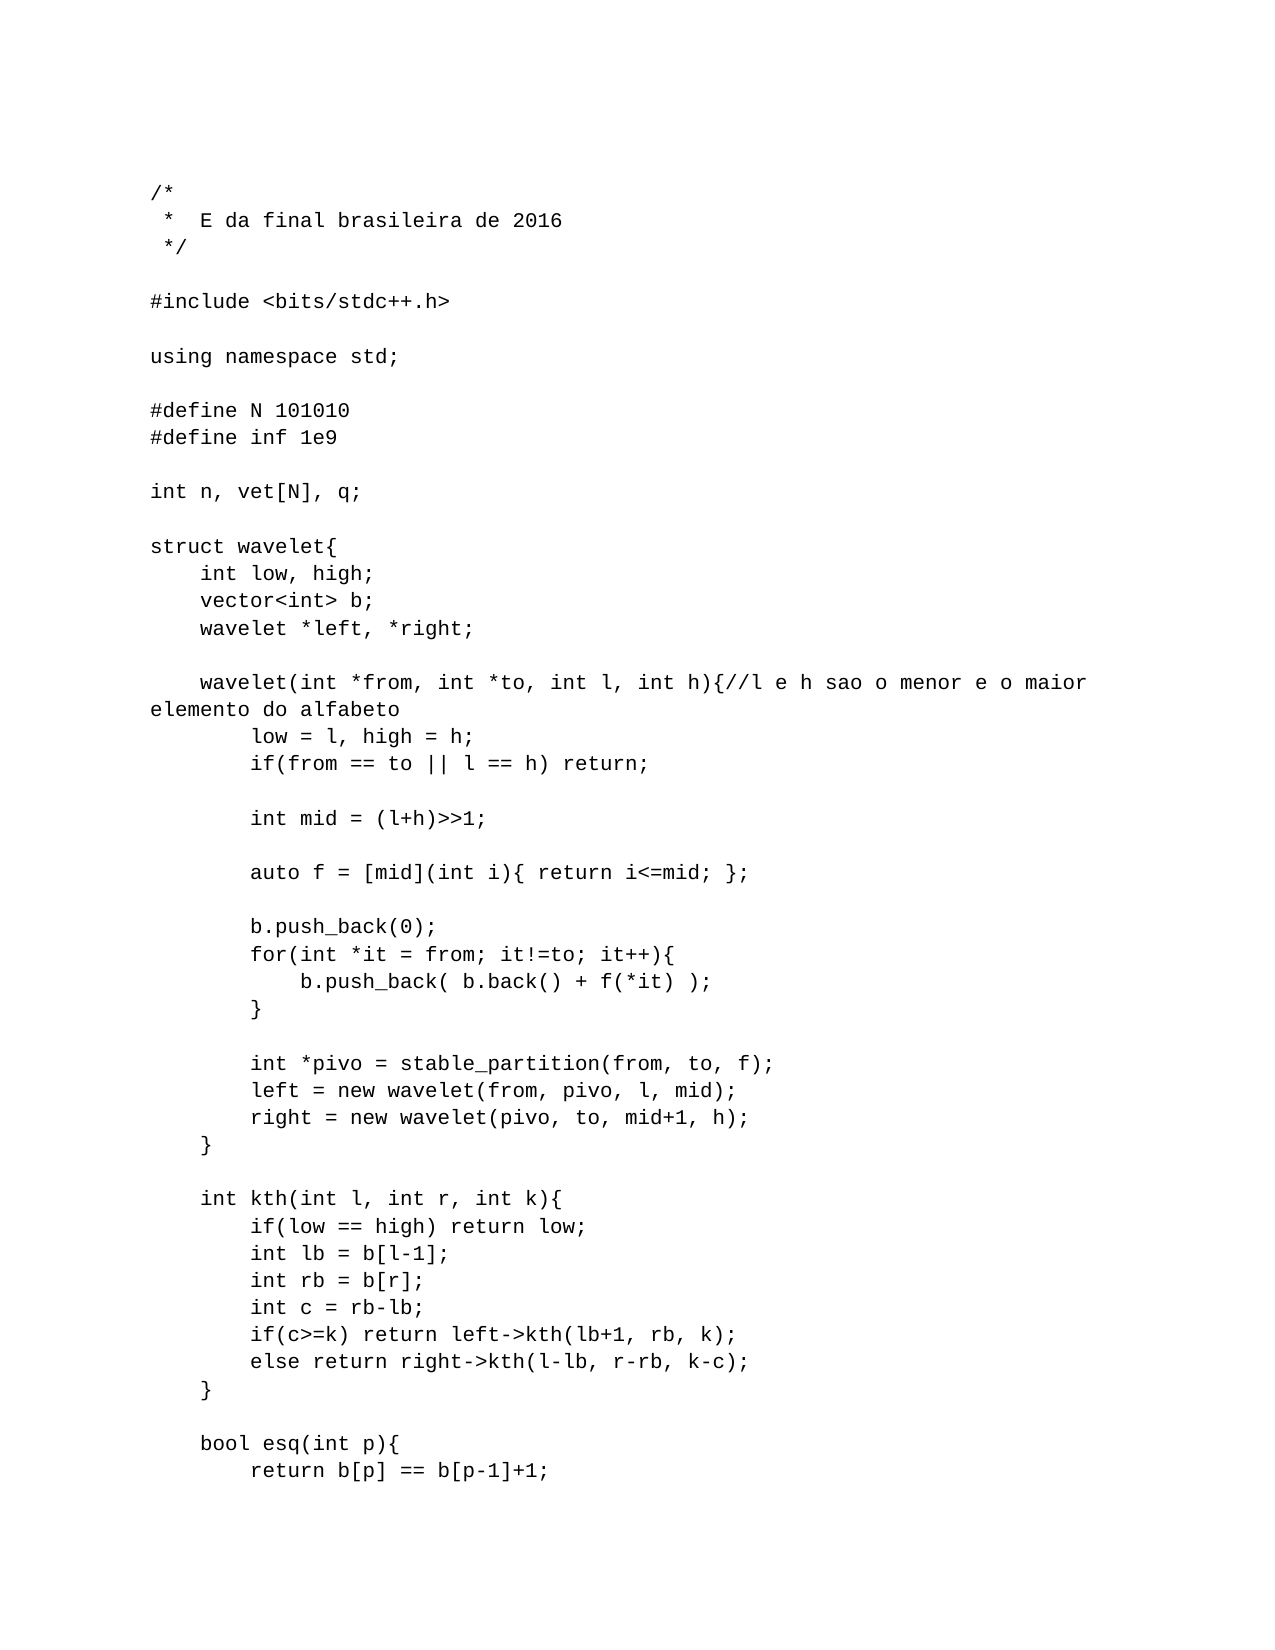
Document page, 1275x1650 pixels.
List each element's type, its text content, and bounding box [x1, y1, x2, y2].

text left = new wavelet(from, pivo, l, mid); [150, 1080, 1125, 1103]
text #define inf 1e9 [150, 427, 1125, 451]
text vector<int> b; [150, 590, 1125, 614]
text int kth(int l, int r, int k){ [150, 1188, 1125, 1212]
text #include <bits/stdc++.h> [150, 291, 1125, 315]
text int lb = b[l-1]; [150, 1243, 1125, 1266]
text else return right->kth(l-lb, r-rb, k-c); [150, 1352, 1125, 1375]
text if(low == high) return low; [150, 1216, 1125, 1239]
text } [150, 1379, 1125, 1402]
text auto f = [mid](int i){ return i<=mid; }; [150, 862, 1125, 886]
text } [150, 998, 1125, 1022]
text wavelet *left, *right; [150, 617, 1125, 641]
text int mid = (l+h)>>1; [150, 808, 1125, 831]
text /* [150, 182, 1125, 206]
text * E da final brasileira de 2016 [150, 210, 1125, 233]
text int n, vet[N], q; [150, 482, 1125, 505]
text int low, high; [150, 563, 1125, 587]
text b.push_back( b.back() + f(*it) ); [150, 971, 1125, 994]
text int *pivo = stable_partition(from, to, f); [150, 1052, 1125, 1076]
text right = new wavelet(pivo, to, mid+1, h); [150, 1107, 1125, 1131]
text return b[p] == b[p-1]+1; [150, 1460, 1125, 1484]
text int c = rb-lb; [150, 1297, 1125, 1321]
text wavelet(int *from, int *to, int l, int h){//l e h sao o menor e o maior elemento do alfabeto [150, 672, 1125, 723]
text } [150, 1134, 1125, 1158]
text if(c>=k) return left->kth(lb+1, rb, k); [150, 1324, 1125, 1348]
text */ [150, 237, 1125, 261]
text #define N 101010 [150, 400, 1125, 424]
text using namespace std; [150, 346, 1125, 369]
text struct wavelet{ [150, 536, 1125, 559]
text if(from == to || l == h) return; [150, 753, 1125, 777]
text low = l, high = h; [150, 726, 1125, 750]
text int rb = b[r]; [150, 1270, 1125, 1294]
text for(int *it = from; it!=to; it++){ [150, 944, 1125, 967]
text bool esq(int p){ [150, 1433, 1125, 1457]
text b.push_back(0); [150, 917, 1125, 940]
